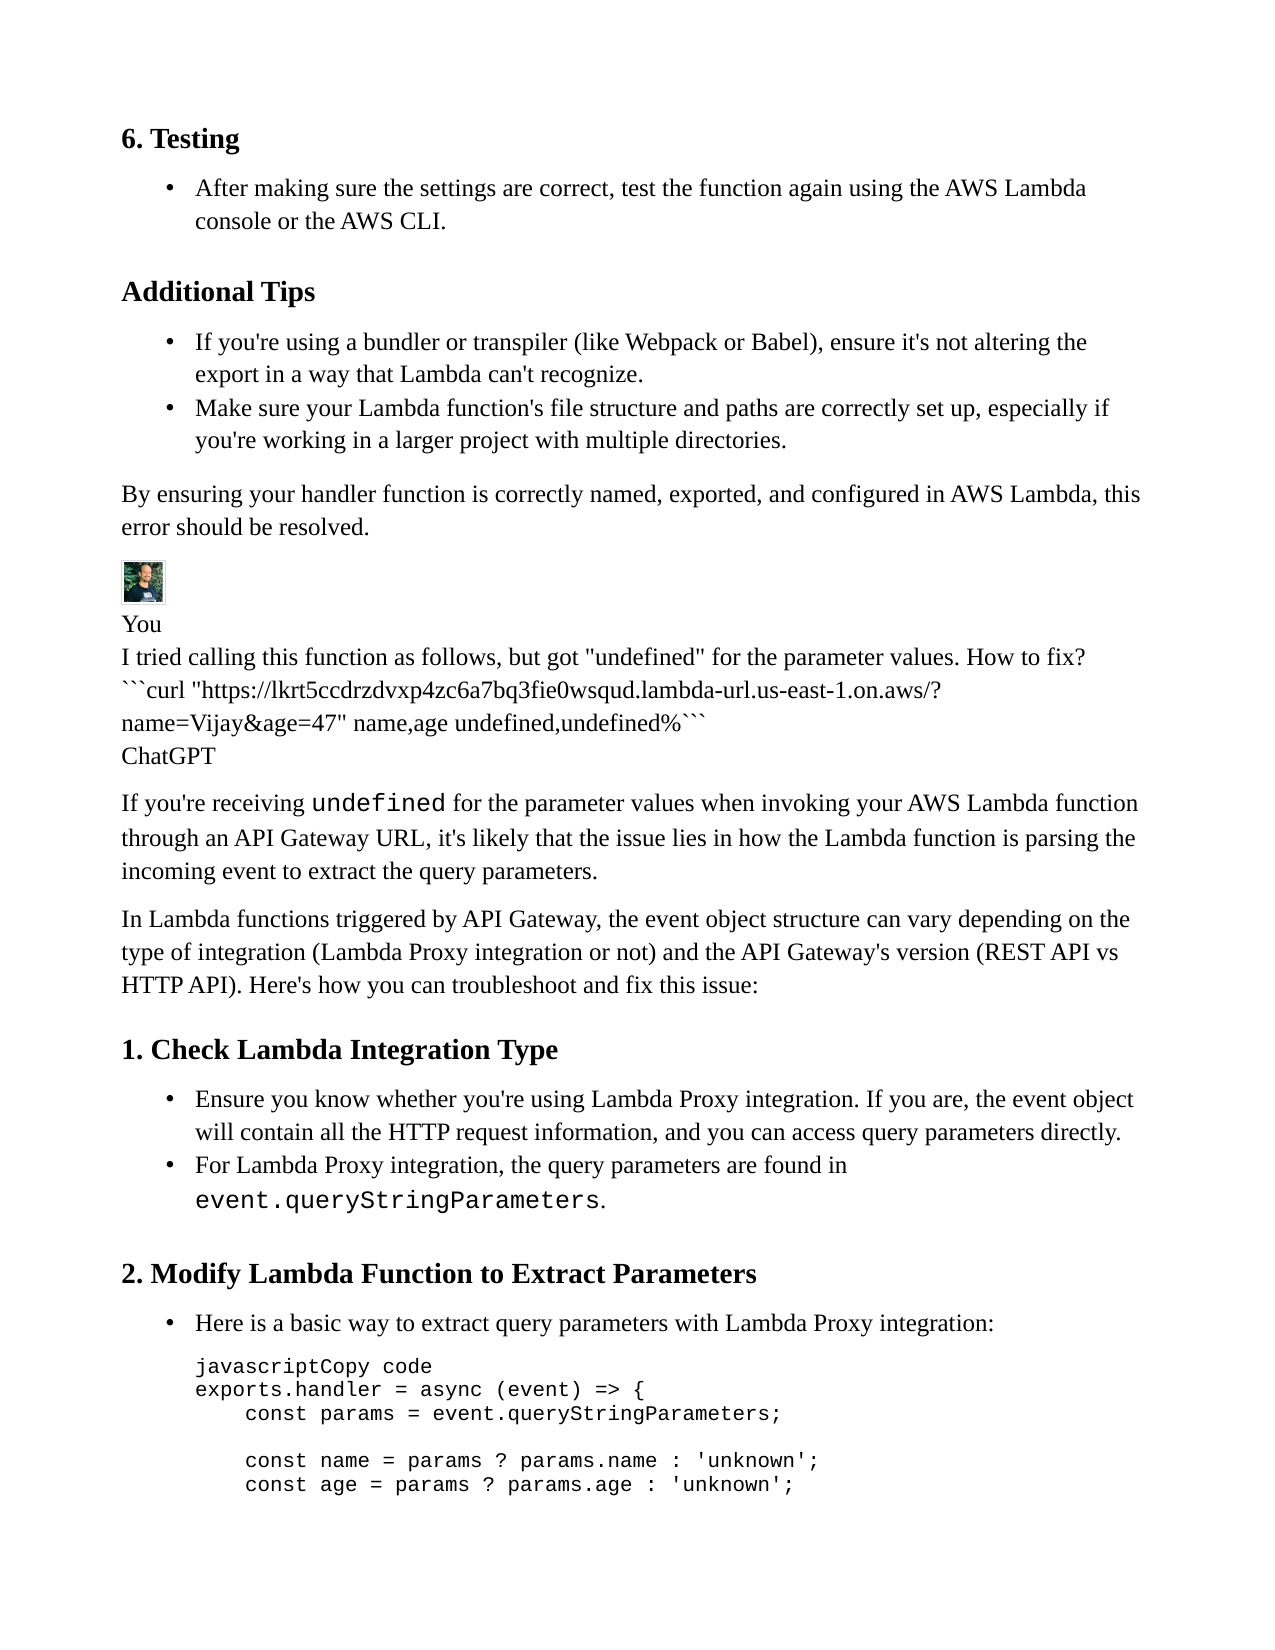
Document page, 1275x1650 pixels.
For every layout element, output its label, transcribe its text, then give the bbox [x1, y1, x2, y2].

list After making sure the settings are correct, test the function again using the AWS Lambda console or the AWS CLI. [162, 170, 1157, 238]
text By ensuring your handler function is correctly named, exported, and configured in AWS Lambda, this error should be resolved. [118, 476, 1157, 541]
text If you're receiving undefined for the parameter values when invoking your AWS Lambda function through an API Gateway URL, it's likely that the issue lies in how the Lambda function is parsing the incoming event to extract the query parameters. [118, 785, 1157, 885]
text In Lambda functions triggered by API Gateway, the event object structure can vary depending on the type of integration (Lambda Proxy integration or not) and the API Gateway's version (REST API vs HTTP API). Here's how you can troubleshoot and fix this issue: [118, 901, 1157, 999]
text You [118, 606, 1157, 637]
text I tried calling this function as follows, but got "undefined" for the parameter values. How to fix? ```curl "https://lkrt5ccdrzdvxp4zc6a7bq3fie0wsqud.lambda-url.us-east-1.on.aws/?name=Vijay&age=47" name,age undefined,undefined%``` [118, 639, 1157, 736]
list Ensure you know whether you're using Lambda Proxy integration. If you are, the event object will contain all the HTTP request information, and you can access query parameters directly. [162, 1081, 1157, 1146]
list Make sure your Lambda function's file structure and paths are correctly set up, especially if you're working in a larger project with multiple directories. [162, 389, 1157, 457]
picture [124, 562, 163, 602]
list If you're using a bundler or transpiler (like Webpack or Babel), ensure it's not altering the export in a way that Lambda can't recognize. [162, 323, 1157, 388]
list const age = params ? params.age : 'unknown'; [162, 1474, 1157, 1498]
subtitle Additional Tips [118, 271, 1157, 311]
list const params = event.queryStringParameters; [162, 1403, 1157, 1427]
subtitle 6. Testing [118, 118, 1157, 158]
list For Lambda Proxy integration, the query parameters are found in event.queryStringParameters. [162, 1147, 1157, 1219]
list const name = params ? params.name : 'unknown'; [162, 1450, 1157, 1474]
text ChatGPT [118, 738, 1157, 769]
list javascriptCopy code [162, 1353, 1157, 1379]
list Here is a basic way to extract query parameters with Lambda Proxy integration: [162, 1305, 1157, 1337]
subtitle 1. Check Lambda Integration Type [118, 1029, 1157, 1069]
subtitle 2. Modify Lambda Function to Extract Parameters [118, 1253, 1157, 1293]
list exports.handler = async (event) => { [162, 1379, 1157, 1403]
